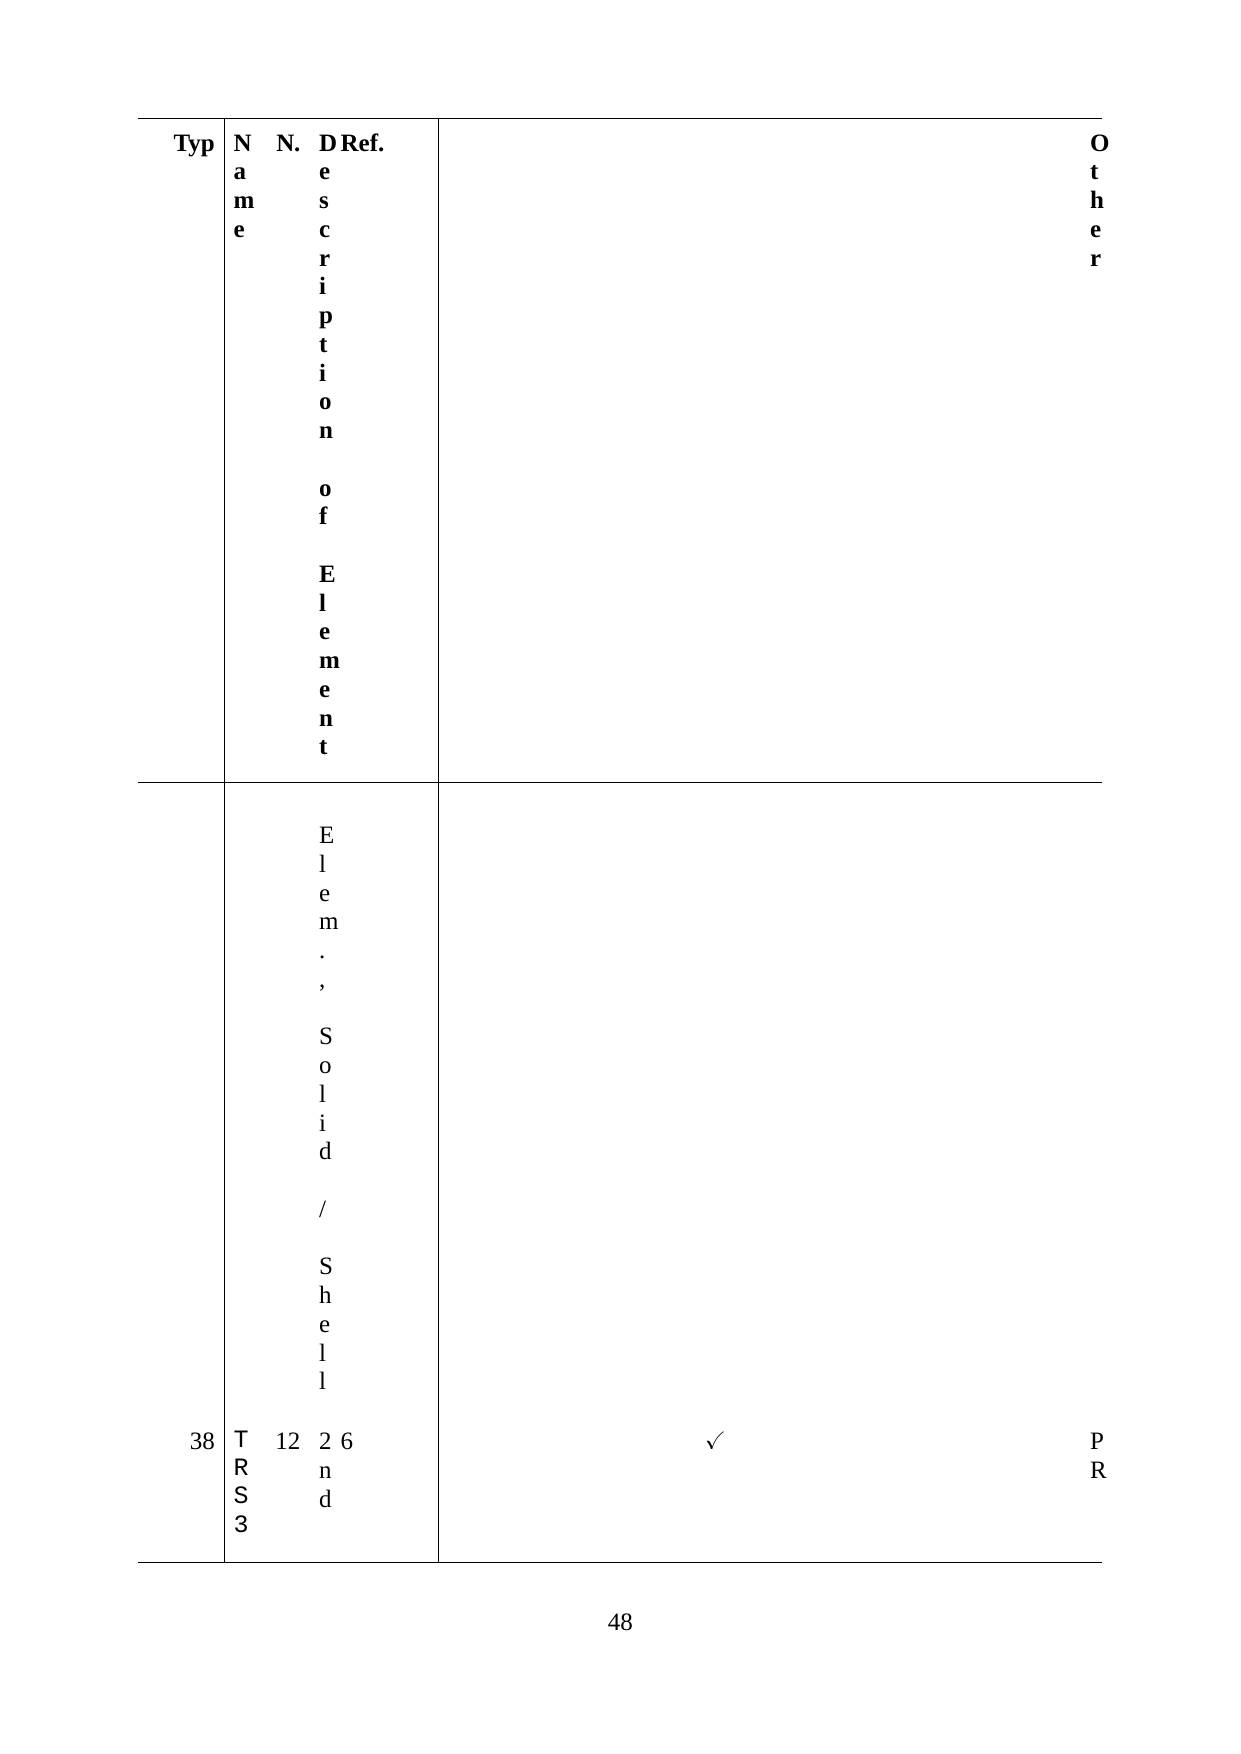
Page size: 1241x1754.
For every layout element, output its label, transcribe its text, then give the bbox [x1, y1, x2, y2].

table_cell 15 [245, 783, 309, 1417]
table_cell 2nd Order Hexahed. Transition Elem., Solid / Shell [310, 783, 331, 1417]
table_cell PR [1095, 1463, 1101, 1470]
table_cell 12 [245, 1417, 309, 1562]
table_cell 38 [138, 1417, 224, 1562]
table_cell [952, 783, 1081, 1417]
table_cell PR [1081, 783, 1102, 1417]
table_cell [439, 783, 567, 1417]
table_cell [567, 1417, 695, 1562]
table_header Other [1081, 119, 1102, 782]
table_header Description of Element [310, 119, 331, 782]
table_header Name [225, 119, 245, 782]
table_cell [567, 783, 695, 1417]
table_header Ref. [331, 119, 438, 782]
table_cell TRS2 [225, 783, 245, 1417]
table_header [952, 119, 1081, 782]
table_cell ✓ [695, 1417, 823, 1562]
table_cell 6 [331, 783, 438, 1417]
table_header [439, 119, 567, 782]
table_cell [138, 783, 224, 1417]
table_cell 2nd Order Hexahed. Transition Elem., Solid / Shell [310, 1417, 331, 1562]
table_cell [952, 1417, 1081, 1562]
table_cell [824, 1417, 952, 1562]
table_header [695, 119, 823, 782]
table_header N. [245, 119, 309, 782]
table_cell TRS3 [225, 1417, 245, 1562]
table_cell [695, 783, 823, 1417]
table_header [824, 119, 952, 782]
table_header Typ [138, 119, 224, 782]
table_header [567, 119, 695, 782]
table_cell [439, 1417, 567, 1562]
table_cell PR [1081, 1417, 1102, 1562]
table_cell 6 [331, 1417, 438, 1562]
table_cell [824, 783, 952, 1417]
